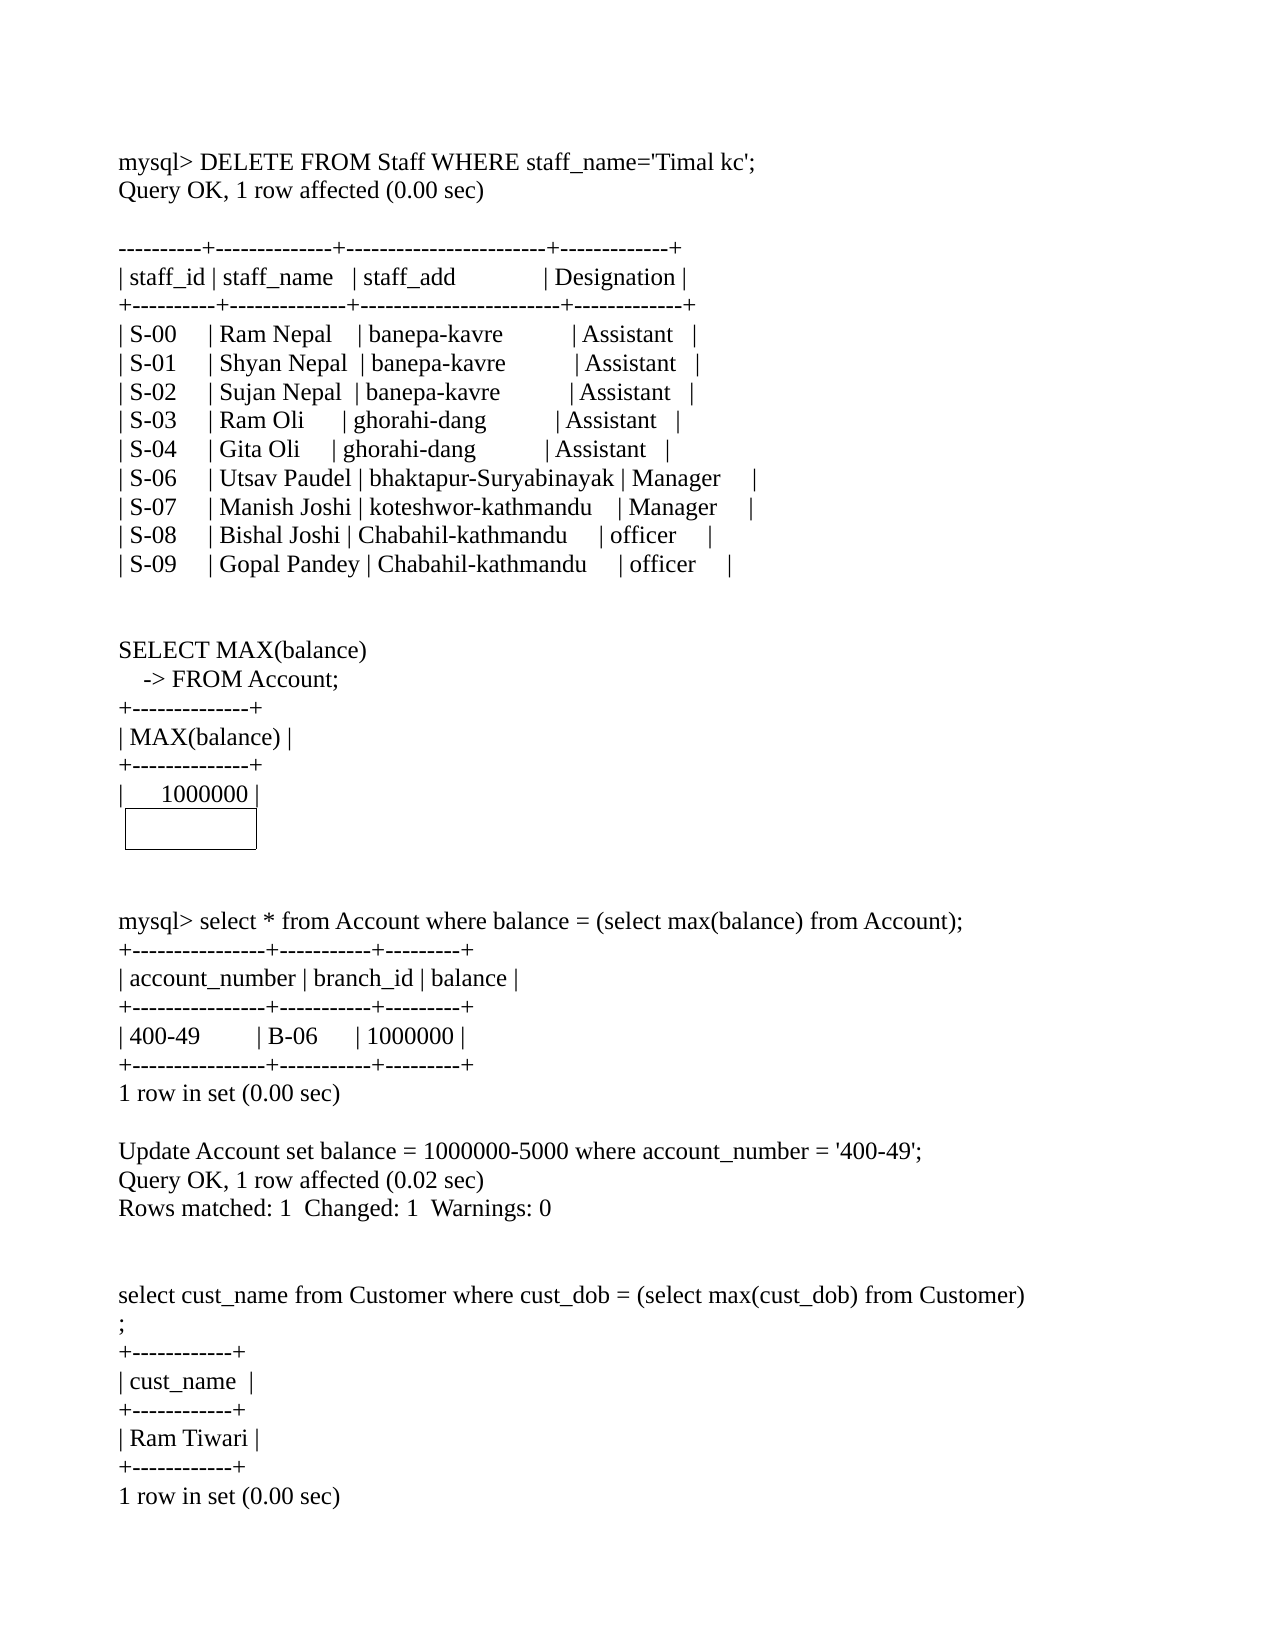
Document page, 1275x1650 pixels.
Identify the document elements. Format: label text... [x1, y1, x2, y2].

text +----------------+-----------+---------+ [118, 935, 1157, 963]
text | S-08 | Bishal Joshi | Chabahil-kathmandu | officer | [118, 521, 1157, 549]
text 1 row in set (0.00 sec) [118, 1481, 1157, 1510]
text +--------------+ [118, 693, 1157, 722]
text | 400-49 | B-06 | 1000000 | [118, 1021, 1157, 1050]
text | S-03 | Ram Oli | ghorahi-dang | Assistant | [118, 406, 1157, 434]
text ; [118, 1308, 1157, 1337]
text Rows matched: 1 Changed: 1 Warnings: 0 [118, 1193, 1157, 1222]
text | 1000000 | [118, 779, 1157, 808]
text Query OK, 1 row affected (0.02 sec) [118, 1165, 1157, 1193]
text +------------+ [118, 1337, 1157, 1366]
text | S-02 | Sujan Nepal | banepa-kavre | Assistant | [118, 377, 1157, 406]
text | S-01 | Shyan Nepal | banepa-kavre | Assistant | [118, 348, 1157, 377]
text SELECT MAX(balance) [118, 636, 1157, 664]
text | cust_name | [118, 1366, 1157, 1395]
text | S-09 | Gopal Pandey | Chabahil-kathmandu | officer | [118, 549, 1157, 578]
text | S-06 | Utsav Paudel | bhaktapur-Suryabinayak | Manager | [118, 463, 1157, 492]
text | account_number | branch_id | balance | [118, 963, 1157, 992]
text 1 row in set (0.00 sec) [118, 1078, 1157, 1107]
text Query OK, 1 row affected (0.00 sec) [118, 176, 1157, 204]
text | staff_id | staff_name | staff_add | Designation | [118, 262, 1157, 291]
text | S-00 | Ram Nepal | banepa-kavre | Assistant | [118, 319, 1157, 348]
text mysql> select * from Account where balance = (select max(balance) from Account); [118, 906, 1157, 935]
text -> FROM Account; [118, 664, 1157, 693]
text | S-07 | Manish Joshi | koteshwor-kathmandu | Manager | [118, 492, 1157, 521]
text +----------------+-----------+---------+ [118, 1050, 1157, 1078]
table_header [126, 809, 256, 848]
text | Ram Tiwari | [118, 1423, 1157, 1452]
text +--------------+ [118, 751, 1157, 779]
text select cust_name from Customer where cust_dob = (select max(cust_dob) from Customer) [118, 1280, 1157, 1308]
text | S-04 | Gita Oli | ghorahi-dang | Assistant | [118, 434, 1157, 463]
text +----------+--------------+------------------------+-------------+ [118, 291, 1157, 319]
text +----------------+-----------+---------+ [118, 992, 1157, 1021]
text ----------+--------------+------------------------+-------------+ [118, 233, 1157, 262]
text mysql> DELETE FROM Staff WHERE staff_name='Timal kc'; [118, 147, 1157, 176]
text +------------+ [118, 1452, 1157, 1481]
text Update Account set balance = 1000000-5000 where account_number = '400-49'; [118, 1136, 1157, 1165]
text +------------+ [118, 1395, 1157, 1423]
text | MAX(balance) | [118, 722, 1157, 751]
